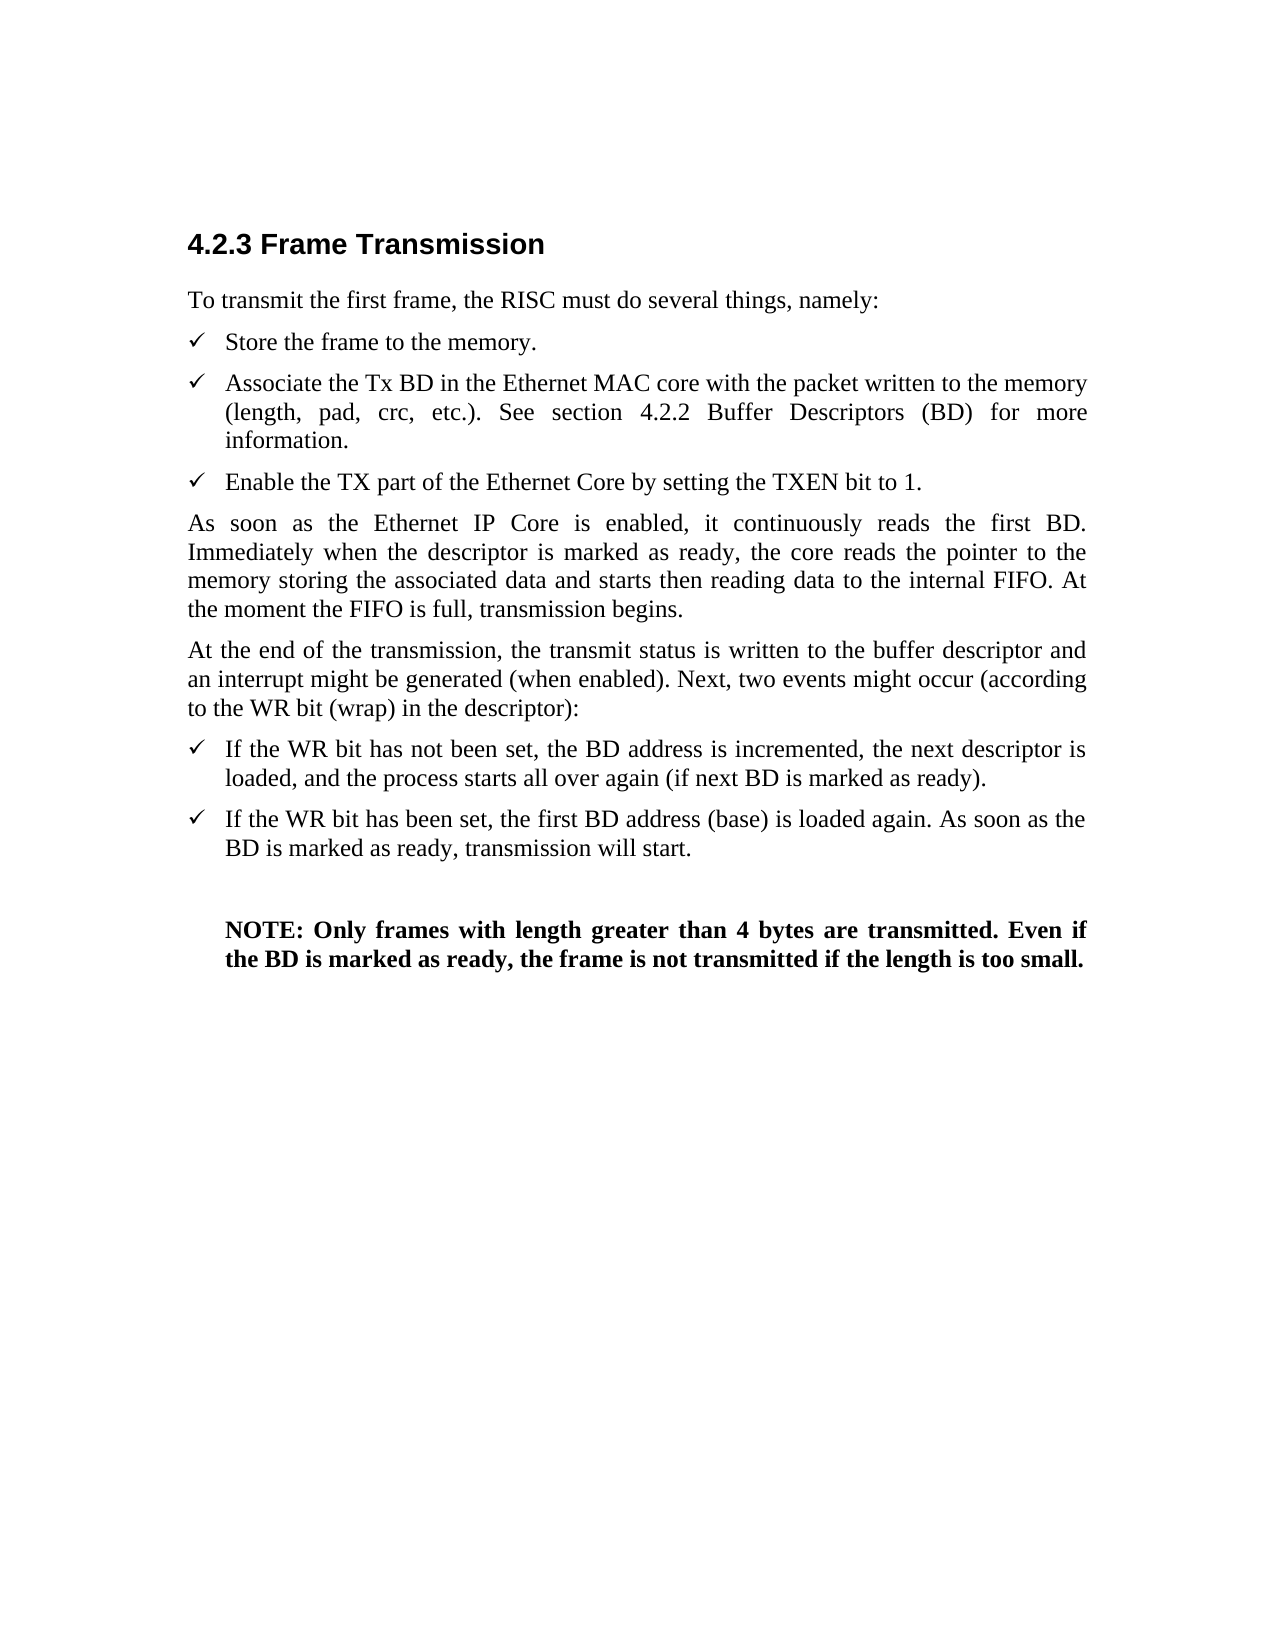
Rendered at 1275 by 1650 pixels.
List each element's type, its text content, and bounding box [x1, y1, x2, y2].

list Enable the TX part of the Ethernet Core by setting the TXEN bit to 1. [187, 467, 1088, 496]
list NOTE: Only frames with length greater than 4 bytes are transmitted. Even if the BD is marked as ready, the frame is not transmitted if the length is too small. [187, 916, 1088, 973]
list If the WR bit has been set, the first BD address (base) is loaded again. As soon as the BD is marked as ready, transmission will start. [187, 804, 1088, 862]
text As soon as the Ethernet IP Core is enabled, it continuously reads the first BD. Immediately when the descriptor is marked as ready, the core reads the pointer to the memory storing the associated data and starts then reading data to the internal FIFO. At the moment the FIFO is full, transmission begins. [187, 508, 1088, 623]
text At the end of the transmission, the transmit status is written to the buffer descriptor and an interrupt might be generated (when enabled). Next, two events might occur (according to the WR bit (wrap) in the descriptor): [187, 636, 1088, 722]
list Associate the Tx BD in the Ethernet MAC core with the packet written to the memory (length, pad, crc, etc.). See section 4.2.2 Buffer Descriptors (BD) for more information. [187, 368, 1088, 454]
list If the WR bit has not been set, the BD address is incremented, the next descriptor is loaded, and the process starts all over again (if next BD is marked as ready). [187, 734, 1088, 792]
subtitle 4.2.3 Frame Transmission [187, 227, 1088, 261]
list Store the frame to the memory. [187, 327, 1088, 356]
text To transmit the first frame, the RISC must do several things, namely: [187, 286, 1088, 314]
